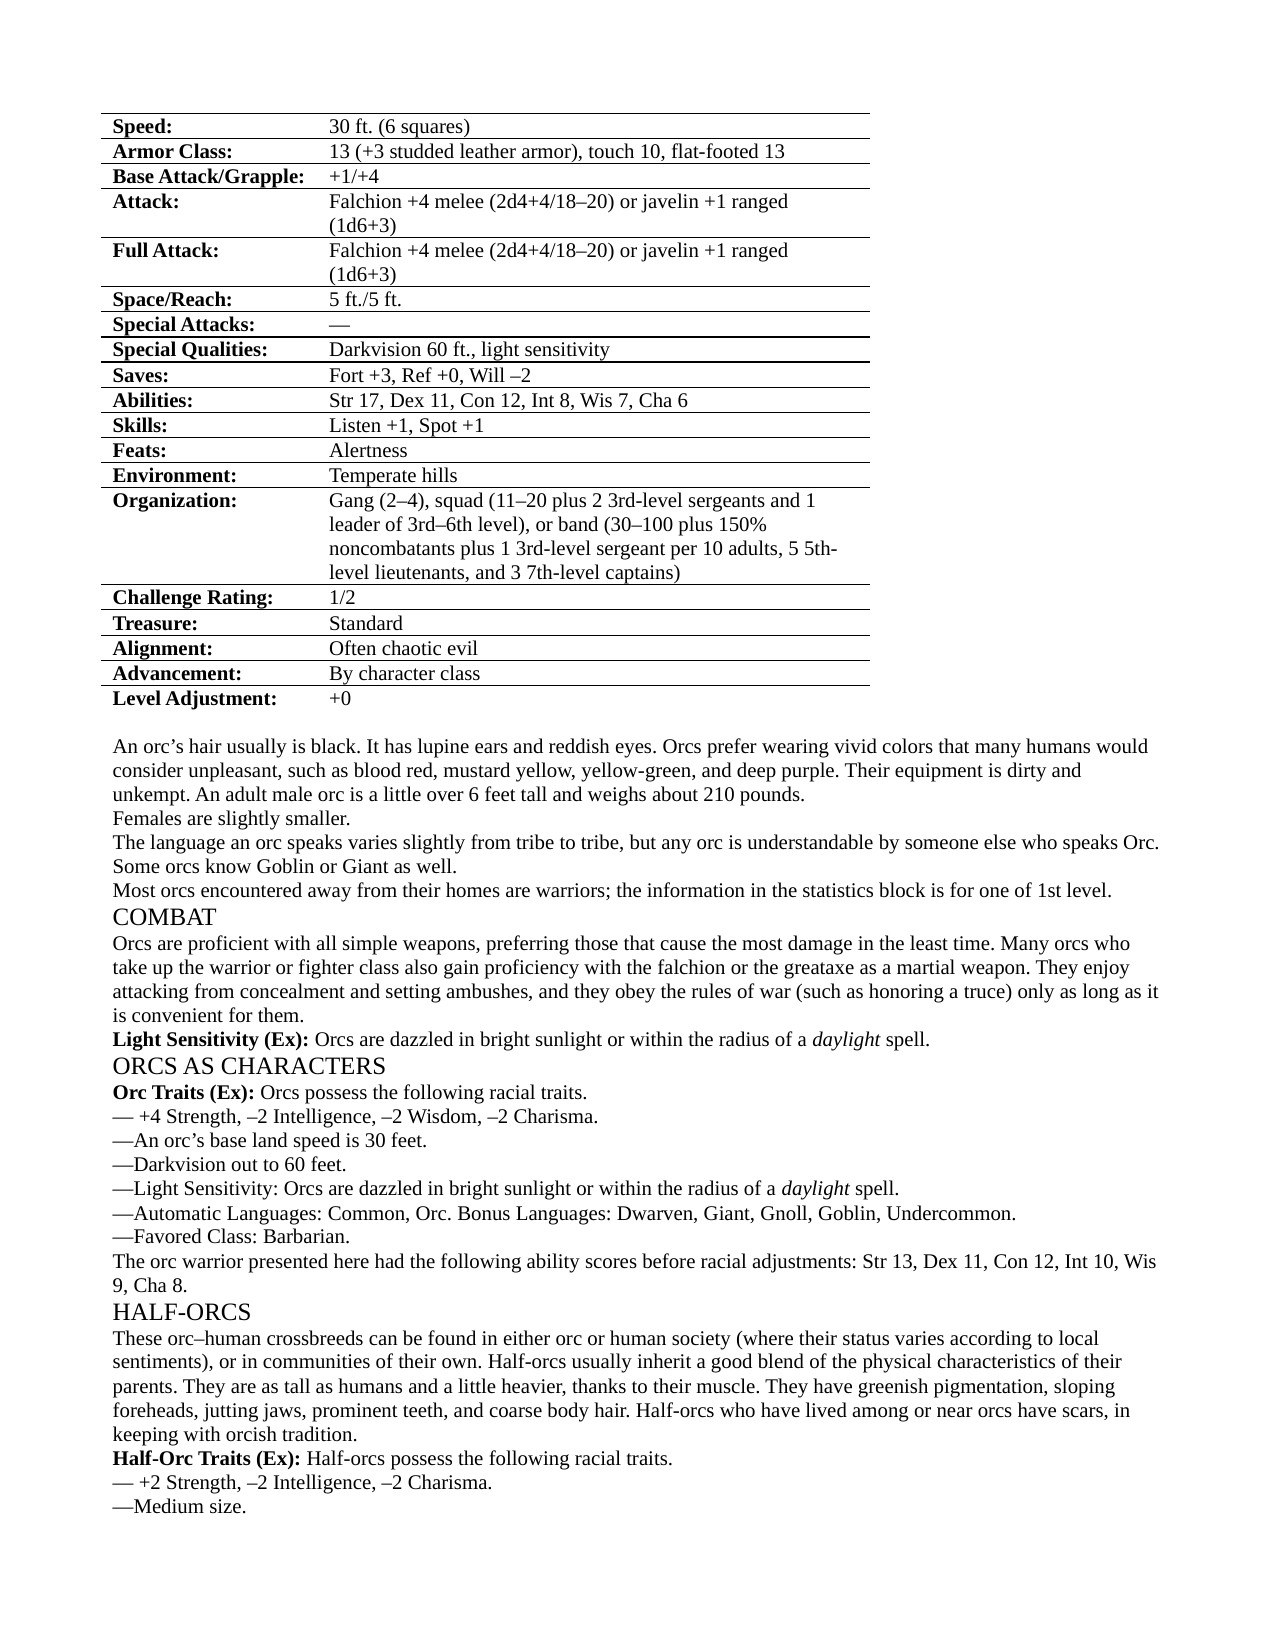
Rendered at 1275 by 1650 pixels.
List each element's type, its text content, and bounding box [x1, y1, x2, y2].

table_cell Attack: [101, 189, 318, 237]
table_cell Speed: [101, 114, 318, 138]
text COMBAT [112, 902, 1162, 931]
table_cell Armor Class: [101, 139, 318, 163]
table_cell +0 [318, 686, 870, 710]
text —Light Sensitivity: Orcs are dazzled in bright sunlight or within the radius of a daylight spell. [112, 1176, 1162, 1200]
text —Darkvision out to 60 feet. [112, 1152, 1162, 1176]
text Orcs are proficient with all simple weapons, preferring those that cause the most damage in the least time. Many orcs who take up the warrior or fighter class also gain proficiency with the falchion or the greataxe as a martial weapon. They enjoy attacking from concealment and setting ambushes, and they obey the rules of war (such as honoring a truce) only as long as it is convenient for them. [112, 931, 1162, 1027]
text Light Sensitivity (Ex): Orcs are dazzled in bright sunlight or within the radius of a daylight spell. [112, 1027, 1162, 1051]
table_cell Temperate hills [318, 463, 870, 487]
table_cell Special Attacks: [101, 312, 318, 336]
table_cell 1/2 [318, 585, 870, 609]
table_cell Environment: [101, 463, 318, 487]
table_cell 30 ft. (6 squares) [318, 114, 870, 138]
text —Automatic Languages: Common, Orc. Bonus Languages: Dwarven, Giant, Gnoll, Goblin, Undercommon. [112, 1200, 1162, 1224]
text An orc’s hair usually is black. It has lupine ears and reddish eyes. Orcs prefer wearing vivid colors that many humans would consider unpleasant, such as blood red, mustard yellow, yellow-green, and deep purple. Their equipment is dirty and unkempt. An adult male orc is a little over 6 feet tall and weighs about 210 pounds. [112, 734, 1162, 806]
table_cell Special Qualities: [101, 338, 318, 361]
table_cell Listen +1, Spot +1 [318, 413, 870, 437]
table_cell Base Attack/Grapple: [101, 164, 318, 188]
table_cell Falchion +4 melee (2d4+4/18–20) or javelin +1 ranged (1d6+3) [318, 238, 870, 286]
text Most orcs encountered away from their homes are warriors; the information in the statistics block is for one of 1st level. [112, 878, 1162, 902]
table_cell Alertness [318, 438, 870, 462]
text — +4 Strength, –2 Intelligence, –2 Wisdom, –2 Charisma. [112, 1104, 1162, 1128]
table_cell Fort +3, Ref +0, Will –2 [318, 363, 870, 387]
text —An orc’s base land speed is 30 feet. [112, 1128, 1162, 1152]
table_cell Space/Reach: [101, 287, 318, 311]
table_cell Organization: [101, 488, 318, 584]
table_cell Skills: [101, 413, 318, 437]
table_cell Treasure: [101, 610, 318, 634]
table_cell Level Adjustment: [101, 686, 318, 710]
table_cell Abilities: [101, 388, 318, 412]
table_cell Advancement: [101, 661, 318, 685]
table_cell 5 ft./5 ft. [318, 287, 870, 311]
text HALF-ORCS [112, 1297, 1162, 1325]
table_cell +1/+4 [318, 164, 870, 188]
table_cell — [318, 312, 870, 336]
text —Medium size. [112, 1494, 1162, 1518]
table_cell Darkvision 60 ft., light sensitivity [318, 338, 870, 361]
text The language an orc speaks varies slightly from tribe to tribe, but any orc is understandable by someone else who speaks Orc. Some orcs know Goblin or Giant as well. [112, 830, 1162, 878]
table_cell Often chaotic evil [318, 636, 870, 659]
table_cell Gang (2–4), squad (11–20 plus 2 3rd-level sergeants and 1 leader of 3rd–6th level), or band (30–100 plus 150% noncombatants plus 1 3rd-level sergeant per 10 adults, 5 5th-level lieutenants, and 3 7th-level captains) [318, 488, 870, 584]
text ORCS AS CHARACTERS [112, 1051, 1162, 1080]
text Half-Orc Traits (Ex): Half-orcs possess the following racial traits. [112, 1446, 1162, 1470]
table_cell Challenge Rating: [101, 585, 318, 609]
table_cell Falchion +4 melee (2d4+4/18–20) or javelin +1 ranged (1d6+3) [318, 189, 870, 237]
table_cell Standard [318, 610, 870, 634]
table_cell Saves: [101, 363, 318, 387]
table_cell Full Attack: [101, 238, 318, 286]
text Females are slightly smaller. [112, 806, 1162, 830]
table_cell Alignment: [101, 636, 318, 659]
text Orc Traits (Ex): Orcs possess the following racial traits. [112, 1080, 1162, 1104]
table_cell 13 (+3 studded leather armor), touch 10, flat-footed 13 [318, 139, 870, 163]
text —Favored Class: Barbarian. [112, 1224, 1162, 1248]
table_cell By character class [318, 661, 870, 685]
text These orc–human crossbreeds can be found in either orc or human society (where their status varies according to local sentiments), or in communities of their own. Half-orcs usually inherit a good blend of the physical characteristics of their parents. They are as tall as humans and a little heavier, thanks to their muscle. They have greenish pigmentation, sloping foreheads, jutting jaws, prominent teeth, and coarse body hair. Half-orcs who have lived among or near orcs have scars, in keeping with orcish tradition. [112, 1325, 1162, 1446]
table_cell Str 17, Dex 11, Con 12, Int 8, Wis 7, Cha 6 [318, 388, 870, 412]
text — +2 Strength, –2 Intelligence, –2 Charisma. [112, 1470, 1162, 1494]
text The orc warrior presented here had the following ability scores before racial adjustments: Str 13, Dex 11, Con 12, Int 10, Wis 9, Cha 8. [112, 1248, 1162, 1297]
table_cell Feats: [101, 438, 318, 462]
